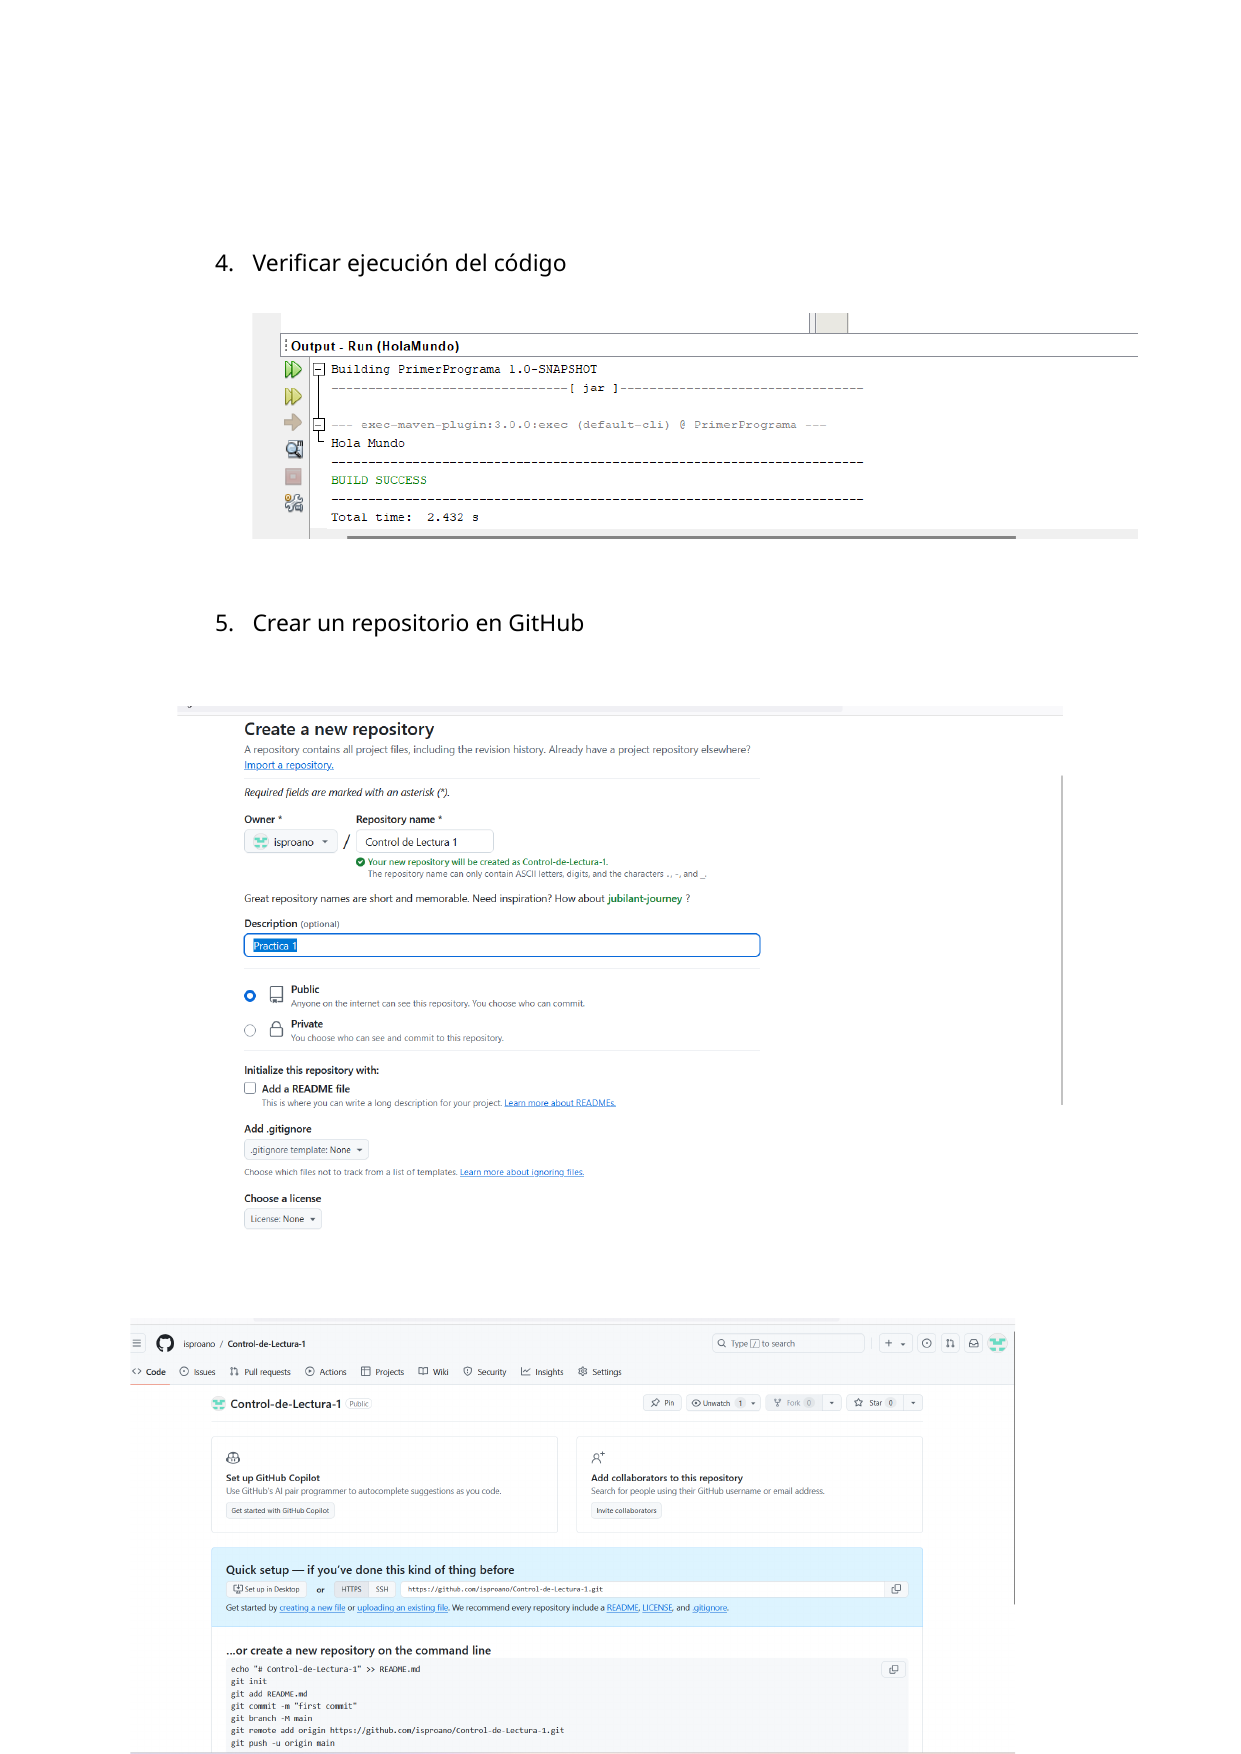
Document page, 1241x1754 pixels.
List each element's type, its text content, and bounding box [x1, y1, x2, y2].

list Crear un repositorio en GitHub [215, 607, 1063, 638]
list Verificar ejecución del código [215, 247, 1063, 278]
